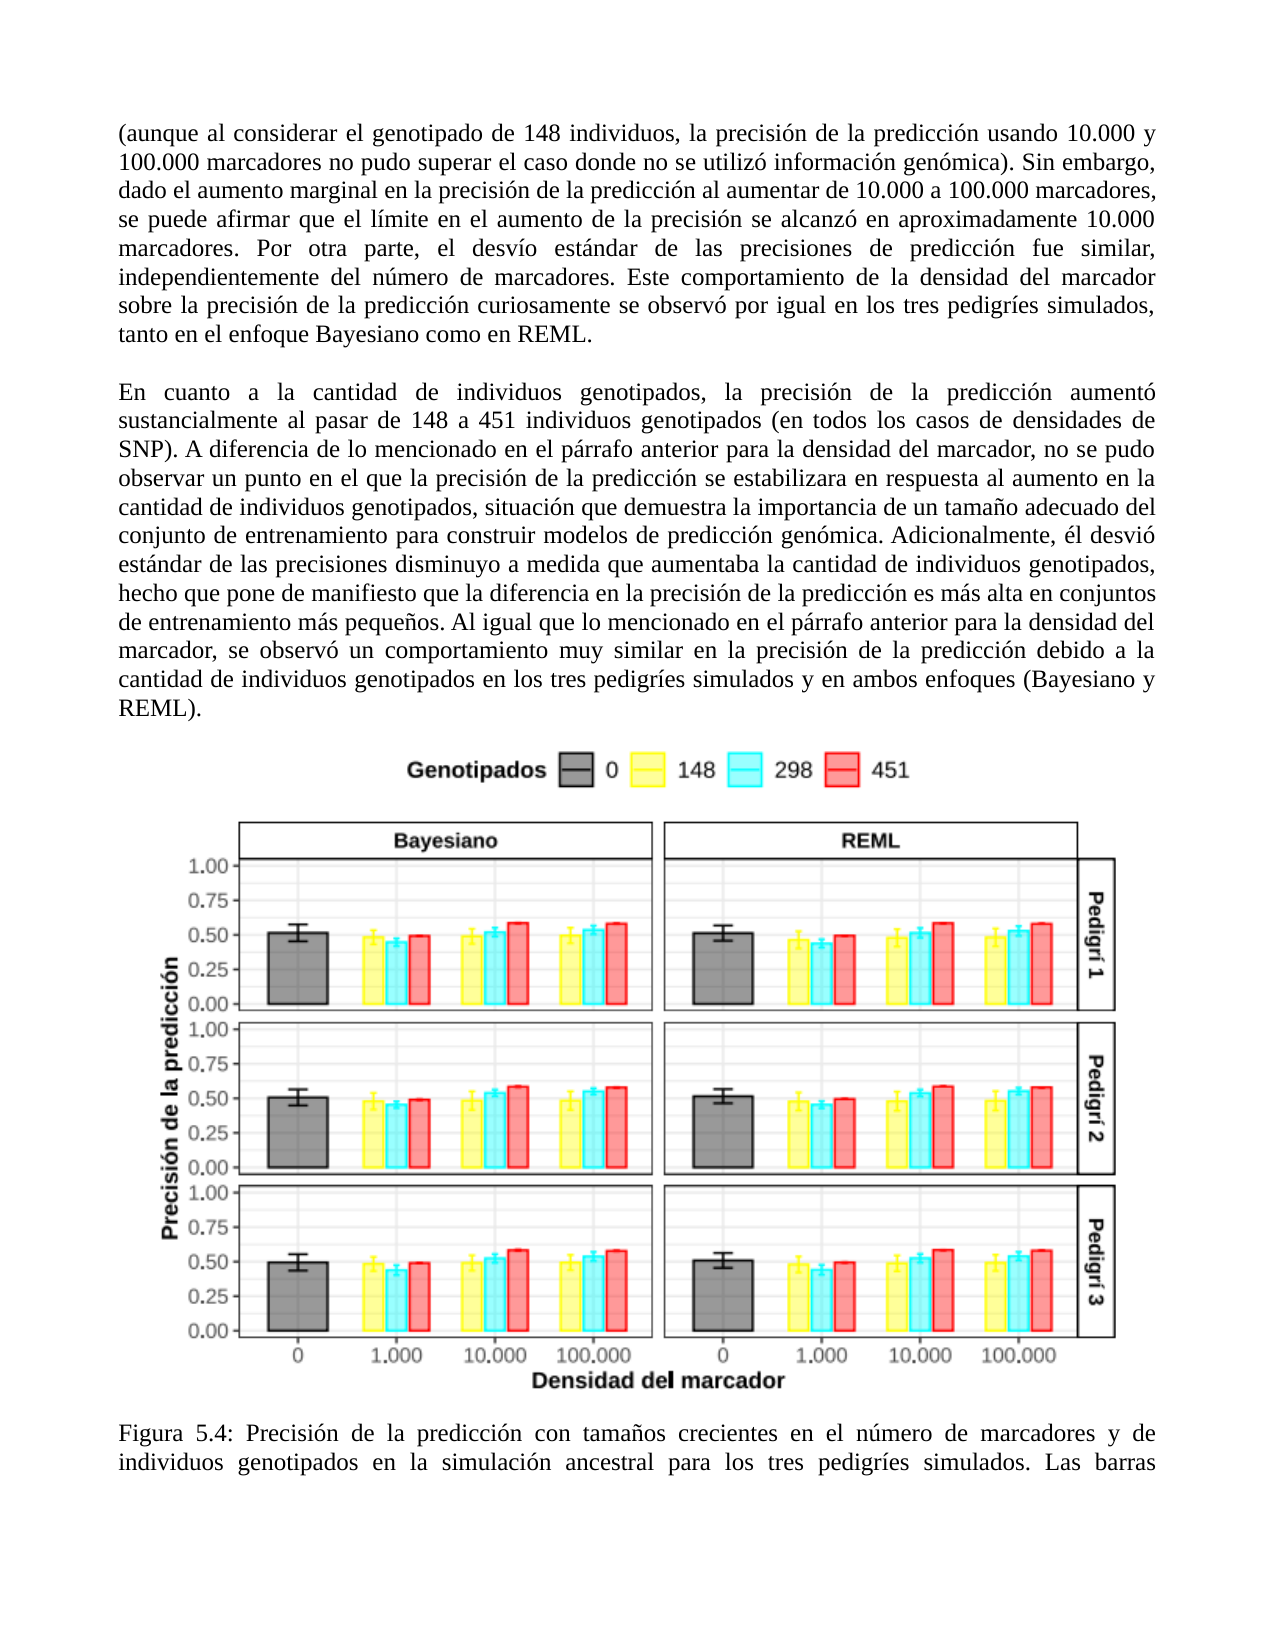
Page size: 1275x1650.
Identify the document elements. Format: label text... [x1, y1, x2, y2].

text Figura 5.4: Precisión de la predicción con tamaños crecientes en el número de marcadores y de individuos genotipados en la simulación ancestral para los tres pedigríes simulados. Las barras [118, 1418, 1157, 1476]
text (aunque al considerar el genotipado de 148 individuos, la precisión de la predicción usando 10.000 y 100.000 marcadores no pudo superar el caso donde no se utilizó información genómica). Sin embargo, dado el aumento marginal en la precisión de la predicción al aumentar de 10.000 a 100.000 marcadores, se puede afirmar que el límite en el aumento de la precisión se alcanzó en aproximadamente 10.000 marcadores. Por otra parte, el desvío estándar de las precisiones de predicción fue similar, independientemente del número de marcadores. Este comportamiento de la densidad del marcador sobre la precisión de la predicción curiosamente se observó por igual en los tres pedigríes simulados, tanto en el enfoque Bayesiano como en REML. [118, 118, 1157, 348]
text En cuanto a la cantidad de individuos genotipados, la precisión de la predicción aumentó sustancialmente al pasar de 148 a 451 individuos genotipados (en todos los casos de densidades de SNP). A diferencia de lo mencionado en el párrafo anterior para la densidad del marcador, no se pudo observar un punto en el que la precisión de la predicción se estabilizara en respuesta al aumento en la cantidad de individuos genotipados, situación que demuestra la importancia de un tamaño adecuado del conjunto de entrenamiento para construir modelos de predicción genómica. Adicionalmente, él desvió estándar de las precisiones disminuyo a medida que aumentaba la cantidad de individuos genotipados, hecho que pone de manifiesto que la diferencia en la precisión de la predicción es más alta en conjuntos de entrenamiento más pequeños. Al igual que lo mencionado en el párrafo anterior para la densidad del marcador, se observó un comportamiento muy similar en la precisión de la predicción debido a la cantidad de individuos genotipados en los tres pedigríes simulados y en ambos enfoques (Bayesiano y REML). [118, 377, 1157, 722]
picture [159, 750, 1116, 1390]
